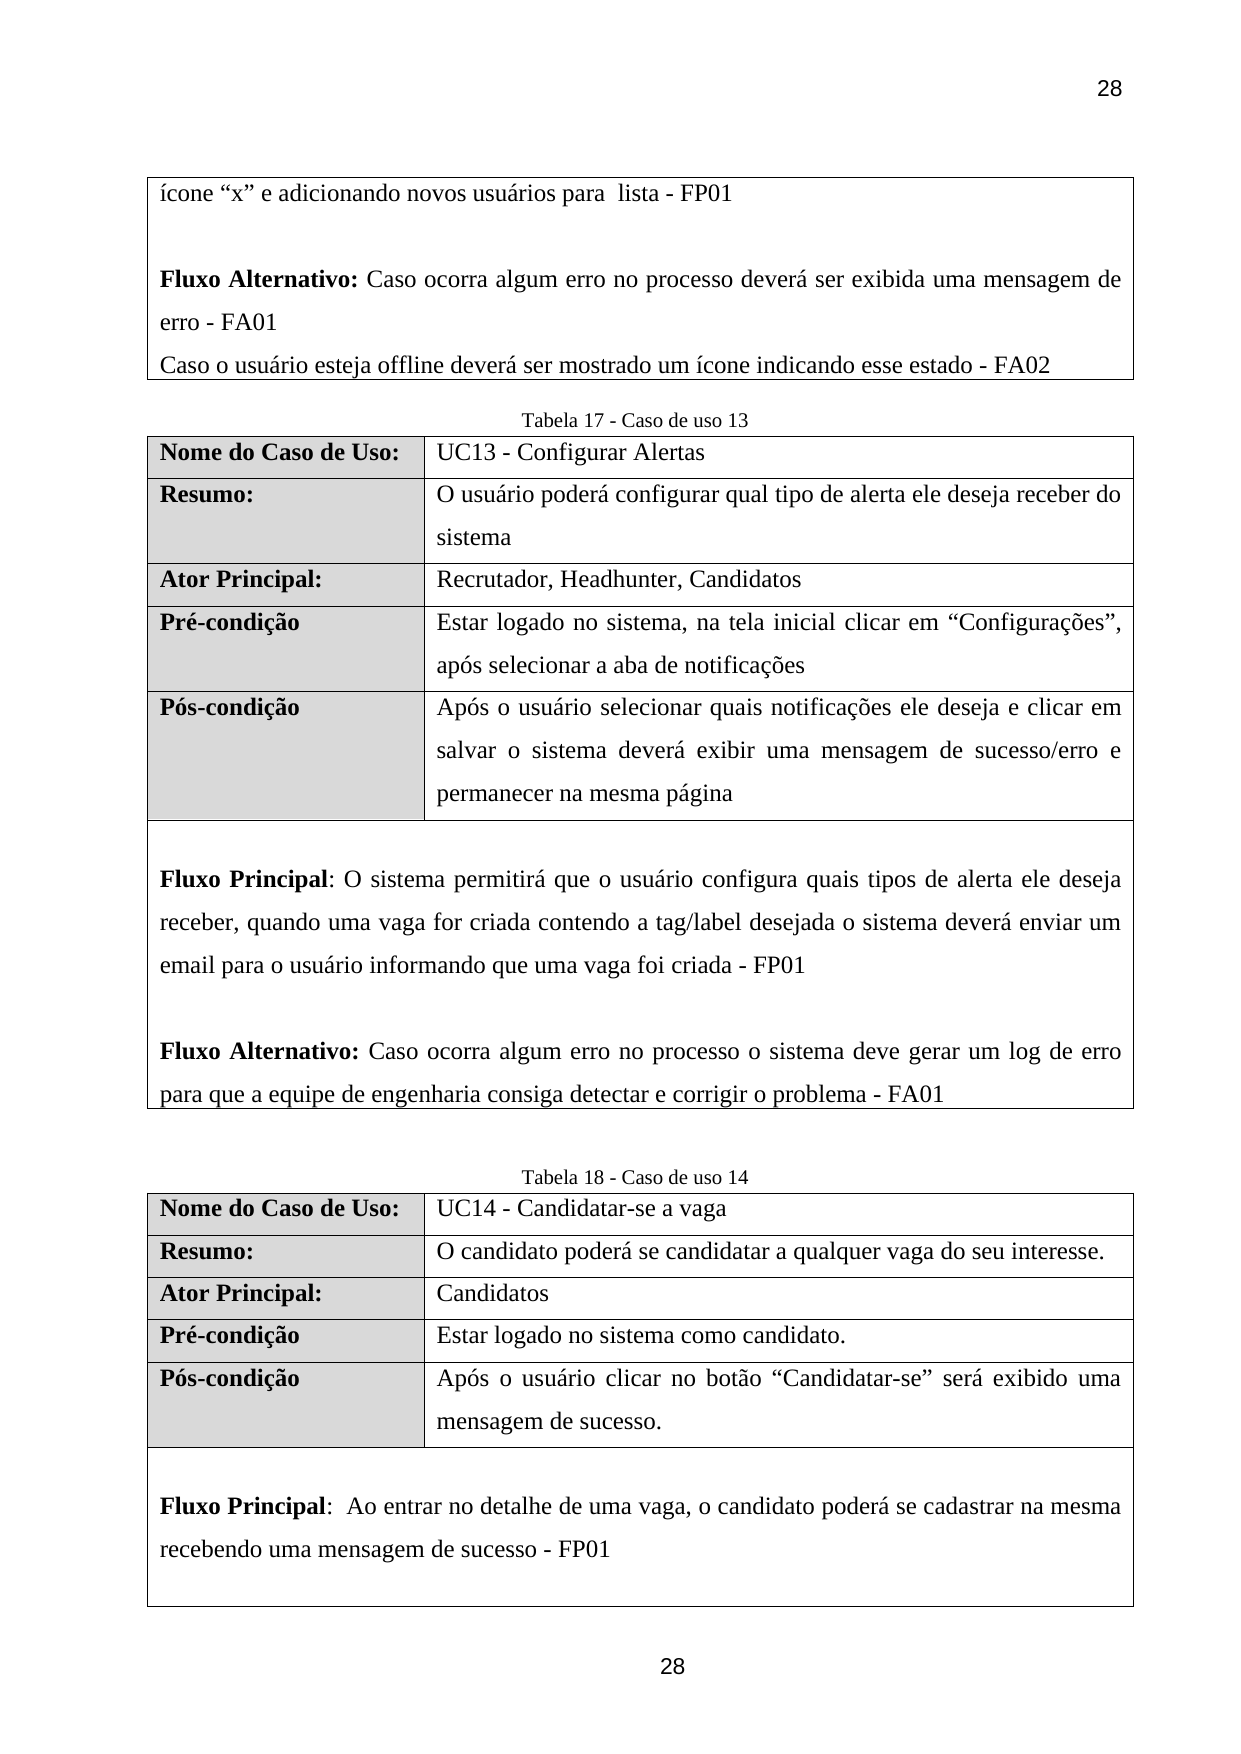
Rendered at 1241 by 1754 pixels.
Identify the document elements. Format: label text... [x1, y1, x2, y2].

table_cell Após o usuário selecionar quais notificações ele deseja e clicar em salvar o sistema deverá exibir uma mensagem de sucesso/erro e permanecer na mesma página [425, 692, 1133, 819]
table_cell Resumo: [148, 1236, 424, 1277]
text Tabela 17 - Caso de uso 13 [148, 408, 1122, 432]
table_cell Pós-condição [148, 692, 424, 819]
table_cell Fluxo Principal: O sistema permitirá que o usuário configura quais tipos de alerta ele deseja receber, quando uma vaga for criada contendo a tag/label desejada o sistema deverá enviar um email para o usuário informando que uma vaga foi criada - FP01 Fluxo Alternativo: Caso ocorra algum erro no processo o sistema deve gerar um log de erro para que a equipe de engenharia consiga detectar e corrigir o problema - FA01 [148, 821, 1133, 1108]
table_cell O candidato poderá se candidatar a qualquer vaga do seu interesse. [425, 1236, 1133, 1277]
table_cell Ator Principal: [148, 1278, 424, 1319]
table_cell Resumo: [148, 479, 424, 563]
table_header Nome do Caso de Uso: [148, 437, 424, 478]
table_cell Recrutador, Headhunter, Candidatos [425, 564, 1133, 606]
table_cell Candidatos [425, 1278, 1133, 1319]
table_cell Pré-condição [148, 607, 424, 691]
table_header UC13 - Configurar Alertas [425, 437, 1133, 478]
text Tabela 18 - Caso de uso 14 [148, 1165, 1122, 1189]
table_header Nome do Caso de Uso: [148, 1194, 424, 1235]
table_cell Ator Principal: [148, 564, 424, 606]
table_cell Pré-condição [148, 1320, 424, 1362]
table_cell ícone “x” e adicionando novos usuários para lista - FP01 Fluxo Alternativo: Caso ocorra algum erro no processo deverá ser exibida uma mensagem de erro - FA01 Caso o usuário esteja offline deverá ser mostrado um ícone indicando esse estado - FA02 [148, 178, 1133, 379]
table_cell O usuário poderá configurar qual tipo de alerta ele deseja receber do sistema [425, 479, 1133, 563]
table_cell Pós-condição [148, 1363, 424, 1447]
table_cell Estar logado no sistema, na tela inicial clicar em “Configurações”, após selecionar a aba de notificações [425, 607, 1133, 691]
table_cell Após o usuário clicar no botão “Candidatar-se” será exibido uma mensagem de sucesso. [425, 1363, 1133, 1447]
table_cell Estar logado no sistema como candidato. [425, 1320, 1133, 1362]
table_cell Fluxo Principal: Ao entrar no detalhe de uma vaga, o candidato poderá se cadastrar na mesma recebendo uma mensagem de sucesso - FP01 [148, 1448, 1133, 1606]
table_header UC14 - Candidatar-se a vaga [425, 1194, 1133, 1235]
